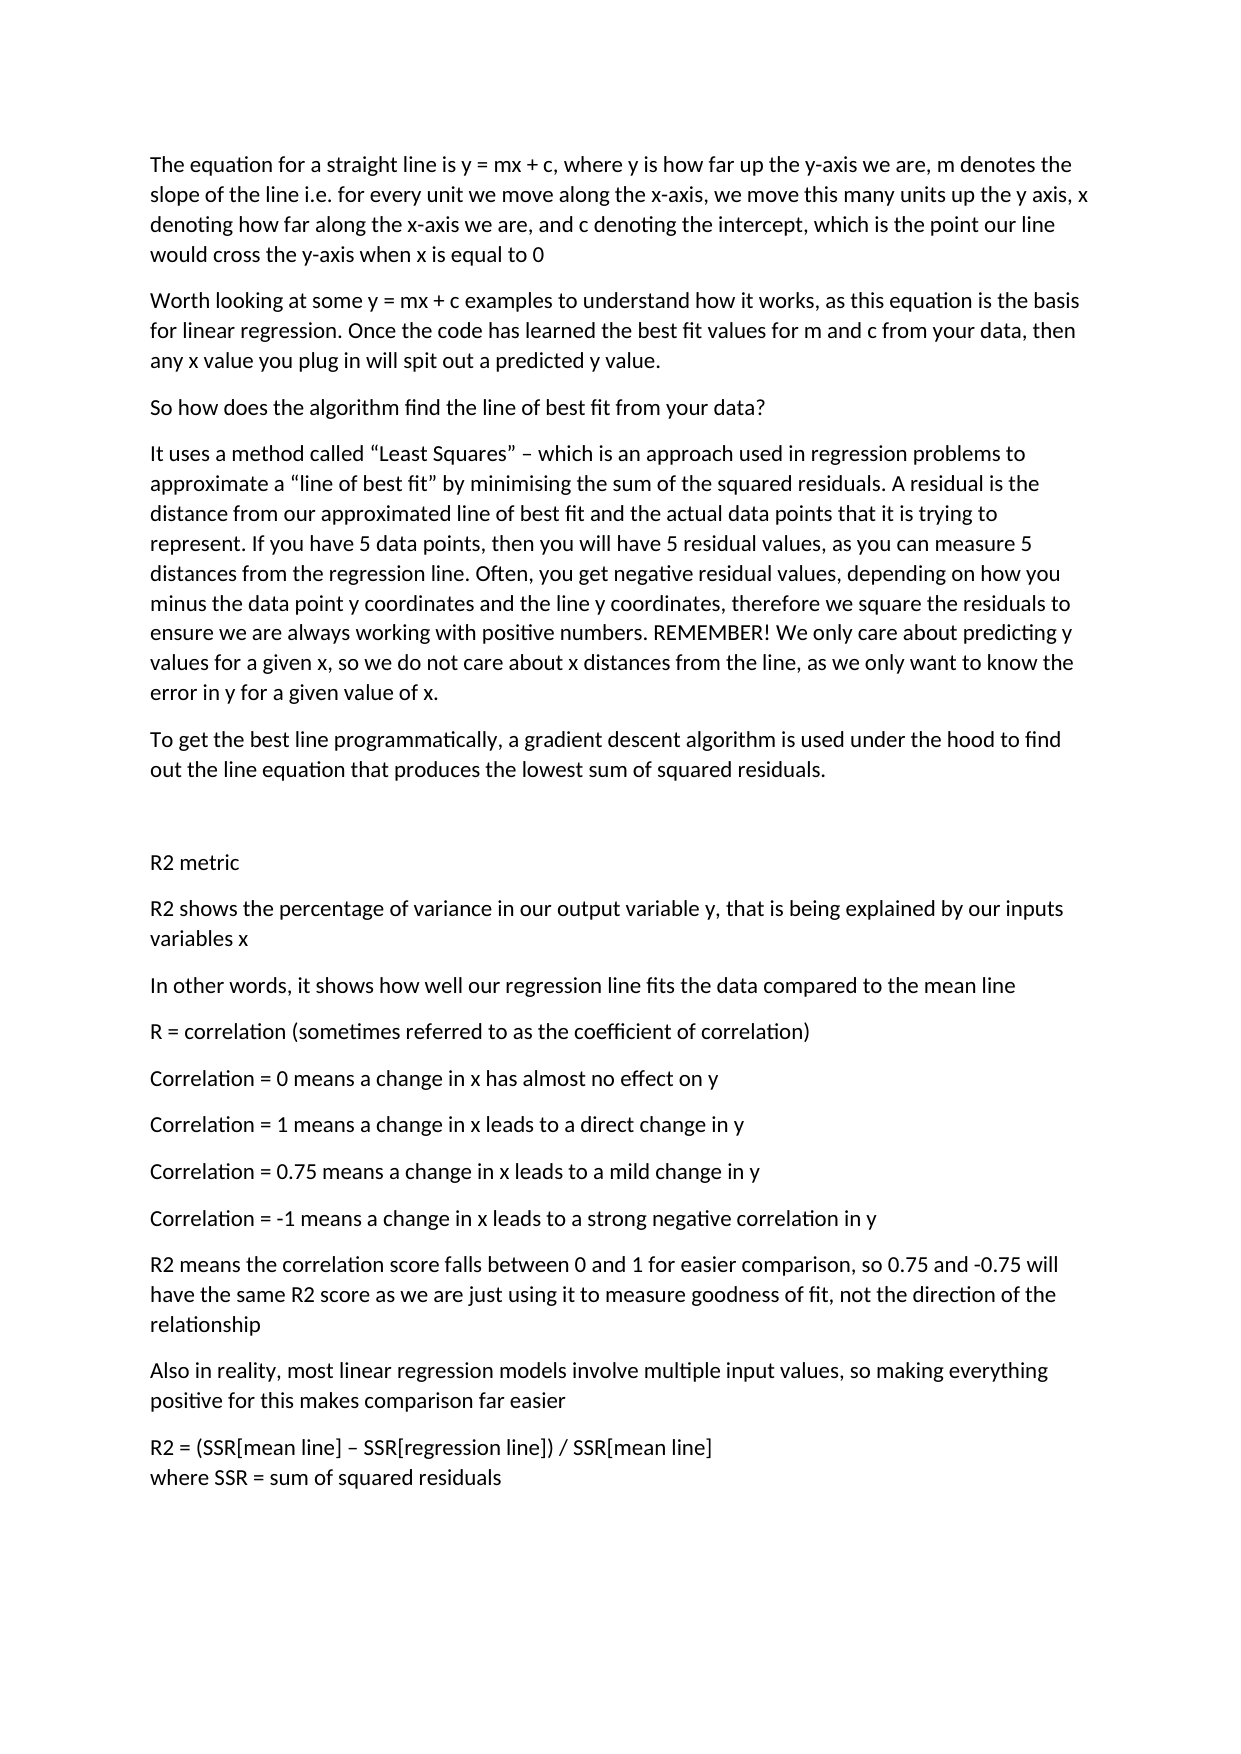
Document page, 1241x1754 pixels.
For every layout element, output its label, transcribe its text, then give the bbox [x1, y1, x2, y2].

text Correlation = 0 means a change in x has almost no effect on y [150, 1064, 1090, 1092]
text Correlation = 0.75 means a change in x leads to a mild change in y [150, 1157, 1090, 1185]
text Also in reality, most linear regression models involve multiple input values, so making everything positive for this makes comparison far easier [150, 1357, 1090, 1414]
text In other words, it shows how well our regression line fits the data compared to the mean line [150, 971, 1090, 999]
text Correlation = -1 means a change in x leads to a strong negative correlation in y [150, 1204, 1090, 1232]
text It uses a method called “Least Squares” – which is an approach used in regression problems to approximate a “line of best fit” by minimising the sum of the squared residuals. A residual is the distance from our approximated line of best fit and the actual data points that it is trying to represent. If you have 5 data points, then you will have 5 residual values, as you can measure 5 distances from the regression line. Often, you get negative residual values, depending on how you minus the data point y coordinates and the line y coordinates, therefore we square the residuals to ensure we are always working with positive numbers. REMEMBER! We only care about predicting y values for a given x, so we do not care about x distances from the line, as we only want to know the error in y for a given value of x. [150, 439, 1090, 706]
text To get the best line programmatically, a gradient descent algorithm is used under the hood to find out the line equation that produces the lowest sum of squared residuals. [150, 725, 1090, 783]
text R2 shows the percentage of variance in our output variable y, that is being explained by our inputs variables x [150, 894, 1090, 952]
text R2 metric [150, 848, 1090, 876]
text R = correlation (sometimes referred to as the coefficient of correlation) [150, 1017, 1090, 1046]
text Worth looking at some y = mx + c examples to understand how it works, as this equation is the basis for linear regression. Once the code has learned the best fit values for m and c from your data, then any x value you plug in will spit out a predicted y value. [150, 286, 1090, 374]
text Correlation = 1 means a change in x leads to a direct change in y [150, 1111, 1090, 1139]
text R2 means the correlation score falls between 0 and 1 for easier comparison, so 0.75 and -0.75 will have the same R2 score as we are just using it to measure goodness of fit, not the direction of the relationship [150, 1250, 1090, 1338]
text The equation for a straight line is y = mx + c, where y is how far up the y-axis we are, m denotes the slope of the line i.e. for every unit we move along the x-axis, we move this many units up the y axis, x denoting how far along the x-axis we are, and c denoting the intercept, which is the point our line would cross the y-axis when x is equal to 0 [150, 150, 1090, 268]
text R2 = (SSR[mean line] – SSR[regression line]) / SSR[mean line] where SSR = sum of squared residuals [150, 1433, 1090, 1491]
text So how does the algorithm find the line of best fit from your data? [150, 393, 1090, 421]
